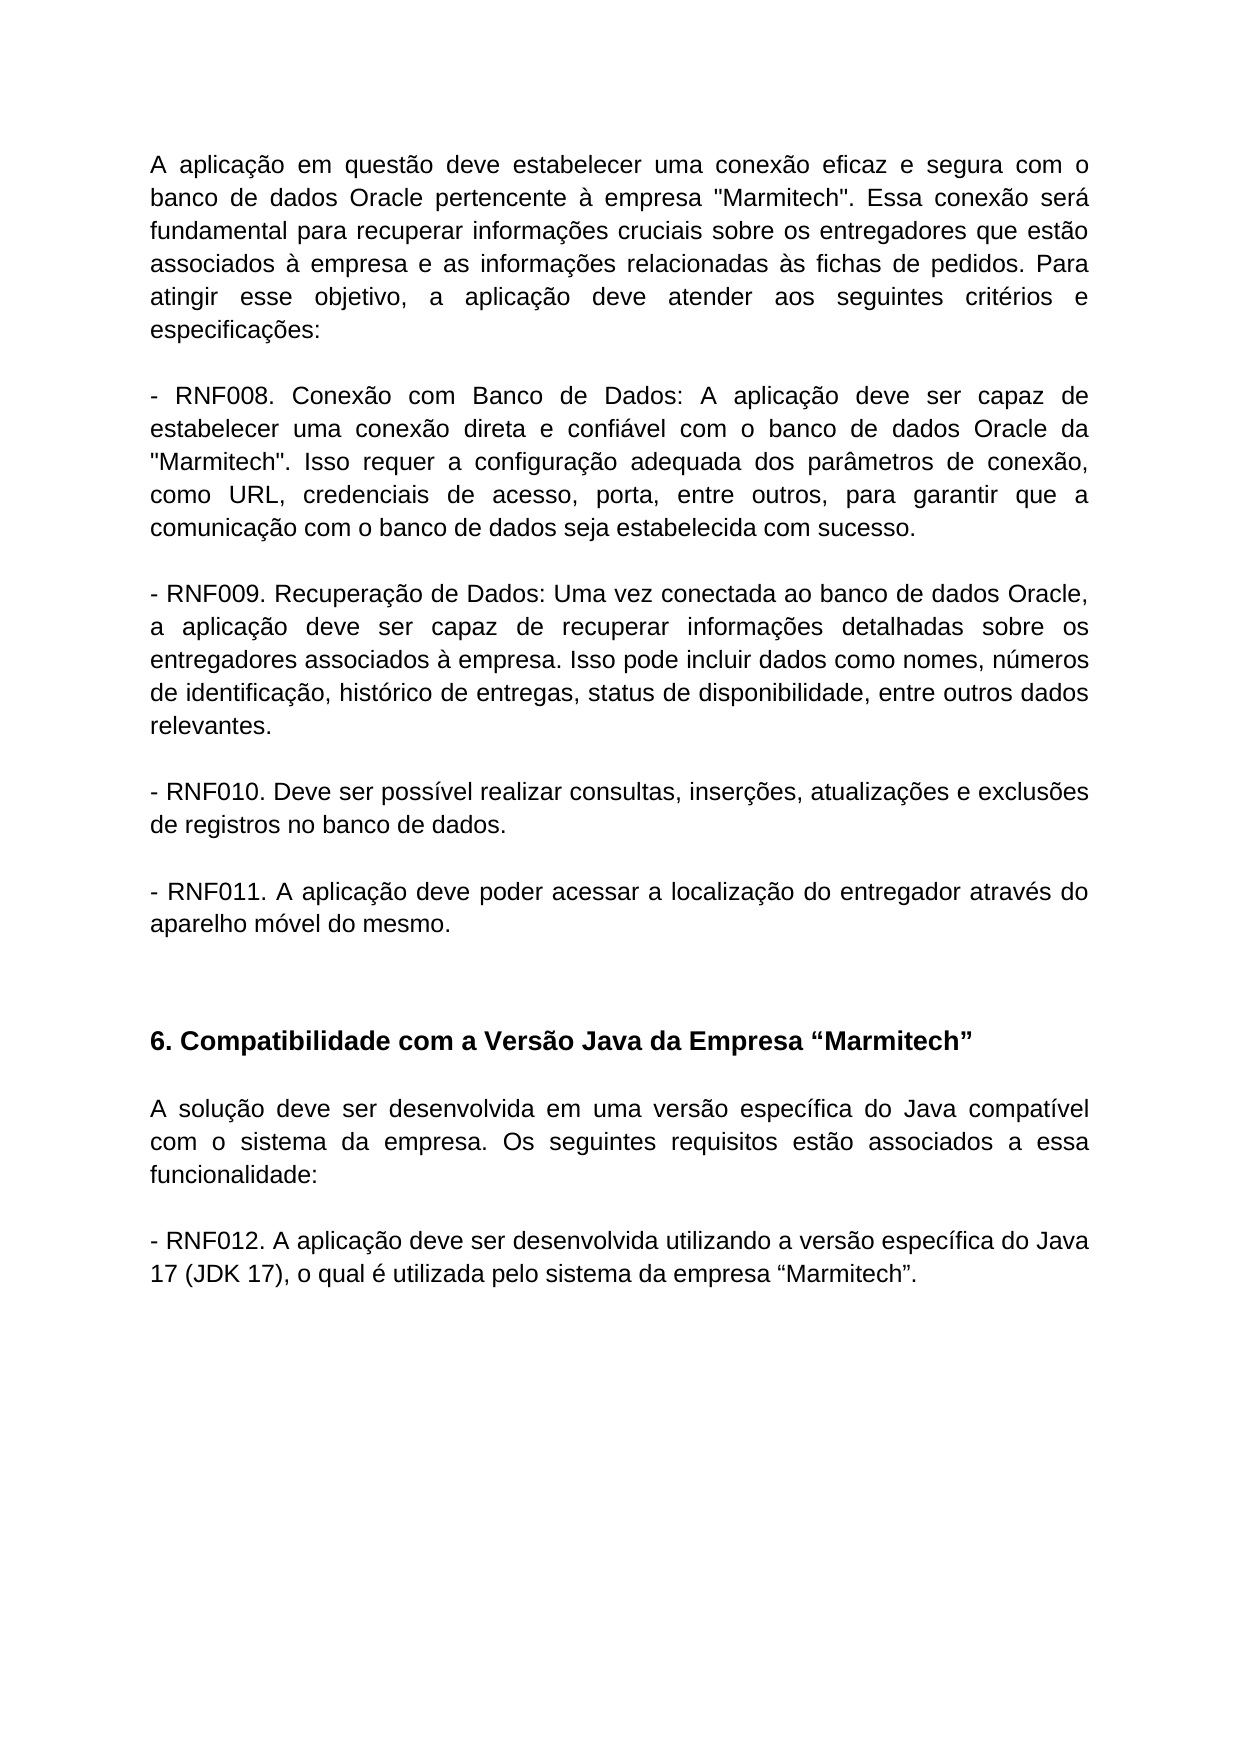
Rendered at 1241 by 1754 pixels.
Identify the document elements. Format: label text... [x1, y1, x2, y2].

text - RNF011. A aplicação deve poder acessar a localização do entregador através do aparelho móvel do mesmo. [150, 876, 1091, 938]
text A aplicação em questão deve estabelecer uma conexão eficaz e segura com o banco de dados Oracle pertencente à empresa "Marmitech". Essa conexão será fundamental para recuperar informações cruciais sobre os entregadores que estão associados à empresa e as informações relacionadas às fichas de pedidos. Para atingir esse objetivo, a aplicação deve atender aos seguintes critérios e especificações: [150, 150, 1091, 344]
text A solução deve ser desenvolvida em uma versão específica do Java compatível com o sistema da empresa. Os seguintes requisitos estão associados a essa funcionalidade: [150, 1094, 1091, 1189]
text - RNF008. Conexão com Banco de Dados: A aplicação deve ser capaz de estabelecer uma conexão direta e confiável com o banco de dados Oracle da "Marmitech". Isso requer a configuração adequada dos parâmetros de conexão, como URL, credenciais de acesso, porta, entre outros, para garantir que a comunicação com o banco de dados seja estabelecida com sucesso. [150, 381, 1091, 542]
text - RNF010. Deve ser possível realizar consultas, inserções, atualizações e exclusões de registros no banco de dados. [150, 777, 1091, 839]
text - RNF009. Recuperação de Dados: Uma vez conectada ao banco de dados Oracle, a aplicação deve ser capaz de recuperar informações detalhadas sobre os entregadores associados à empresa. Isso pode incluir dados como nomes, números de identificação, histórico de entregas, status de disponibilidade, entre outros dados relevantes. [150, 579, 1091, 740]
subtitle 6. Compatibilidade com a Versão Java da Empresa “Marmitech” [150, 1025, 1091, 1056]
text - RNF012. A aplicação deve ser desenvolvida utilizando a versão específica do Java 17 (JDK 17), o qual é utilizada pelo sistema da empresa “Marmitech”. [150, 1226, 1091, 1288]
